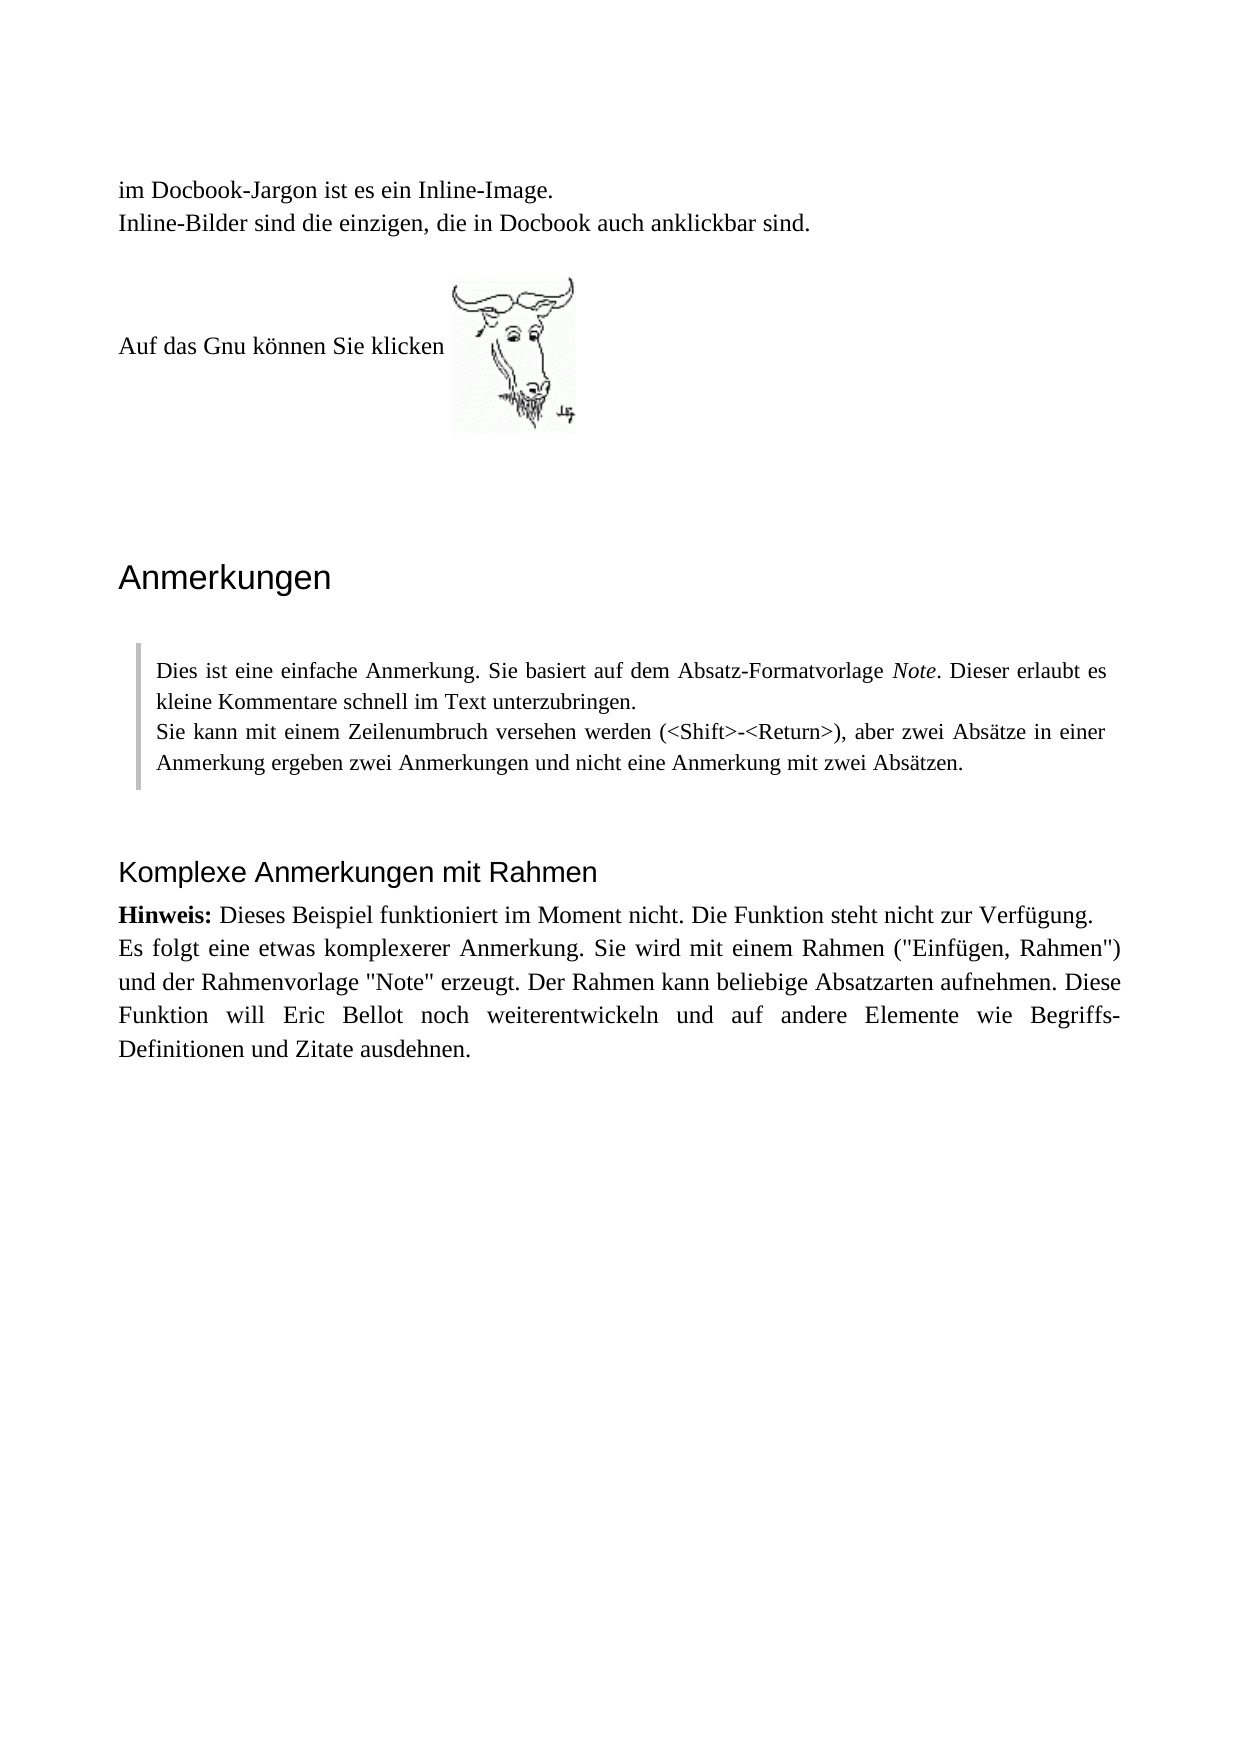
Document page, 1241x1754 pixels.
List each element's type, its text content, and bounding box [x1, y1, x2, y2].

text Inline-Bilder sind die einzigen, die in Docbook auch anklickbar sind. [118, 209, 1122, 237]
text im Docbook-Jargon ist es ein Inline-Image. [118, 176, 1122, 204]
subtitle Anmerkungen [118, 559, 1122, 597]
text Dies ist eine einfache Anmerkung. Sie basiert auf dem Absatz-Formatvorlage Note. Dieser erlaubt es kleine Kommentare schnell im Text unterzubringen. Sie kann mit einem Zeilenumbruch versehen werden (<Shift>-<Return>), aber zwei Absätze in einer Anmerkung ergeben zwei Anmerkungen und nicht eine Anmerkung mit zwei Absätzen. [141, 643, 1122, 790]
text [577, 276, 1122, 432]
text Hinweis: Dieses Beispiel funktioniert im Moment nicht. Die Funktion steht nicht zur Verfügung. [118, 901, 1122, 929]
text Es folgt eine etwas komplexerer Anmerkung. Sie wird mit einem Rahmen ("Einfügen, Rahmen") und der Rahmenvorlage "Note" erzeugt. Der Rahmen kann beliebige Absatzarten aufnehmen. Diese Funktion will Eric Bellot noch weiterentwickeln und auf andere Elemente wie Begriffs-Definitionen und Zitate ausdehnen. [118, 934, 1122, 1063]
subtitle Komplexe Anmerkungen mit Rahmen [118, 856, 1122, 888]
text Auf das Gnu können Sie klicken [118, 276, 451, 432]
picture [451, 276, 577, 433]
